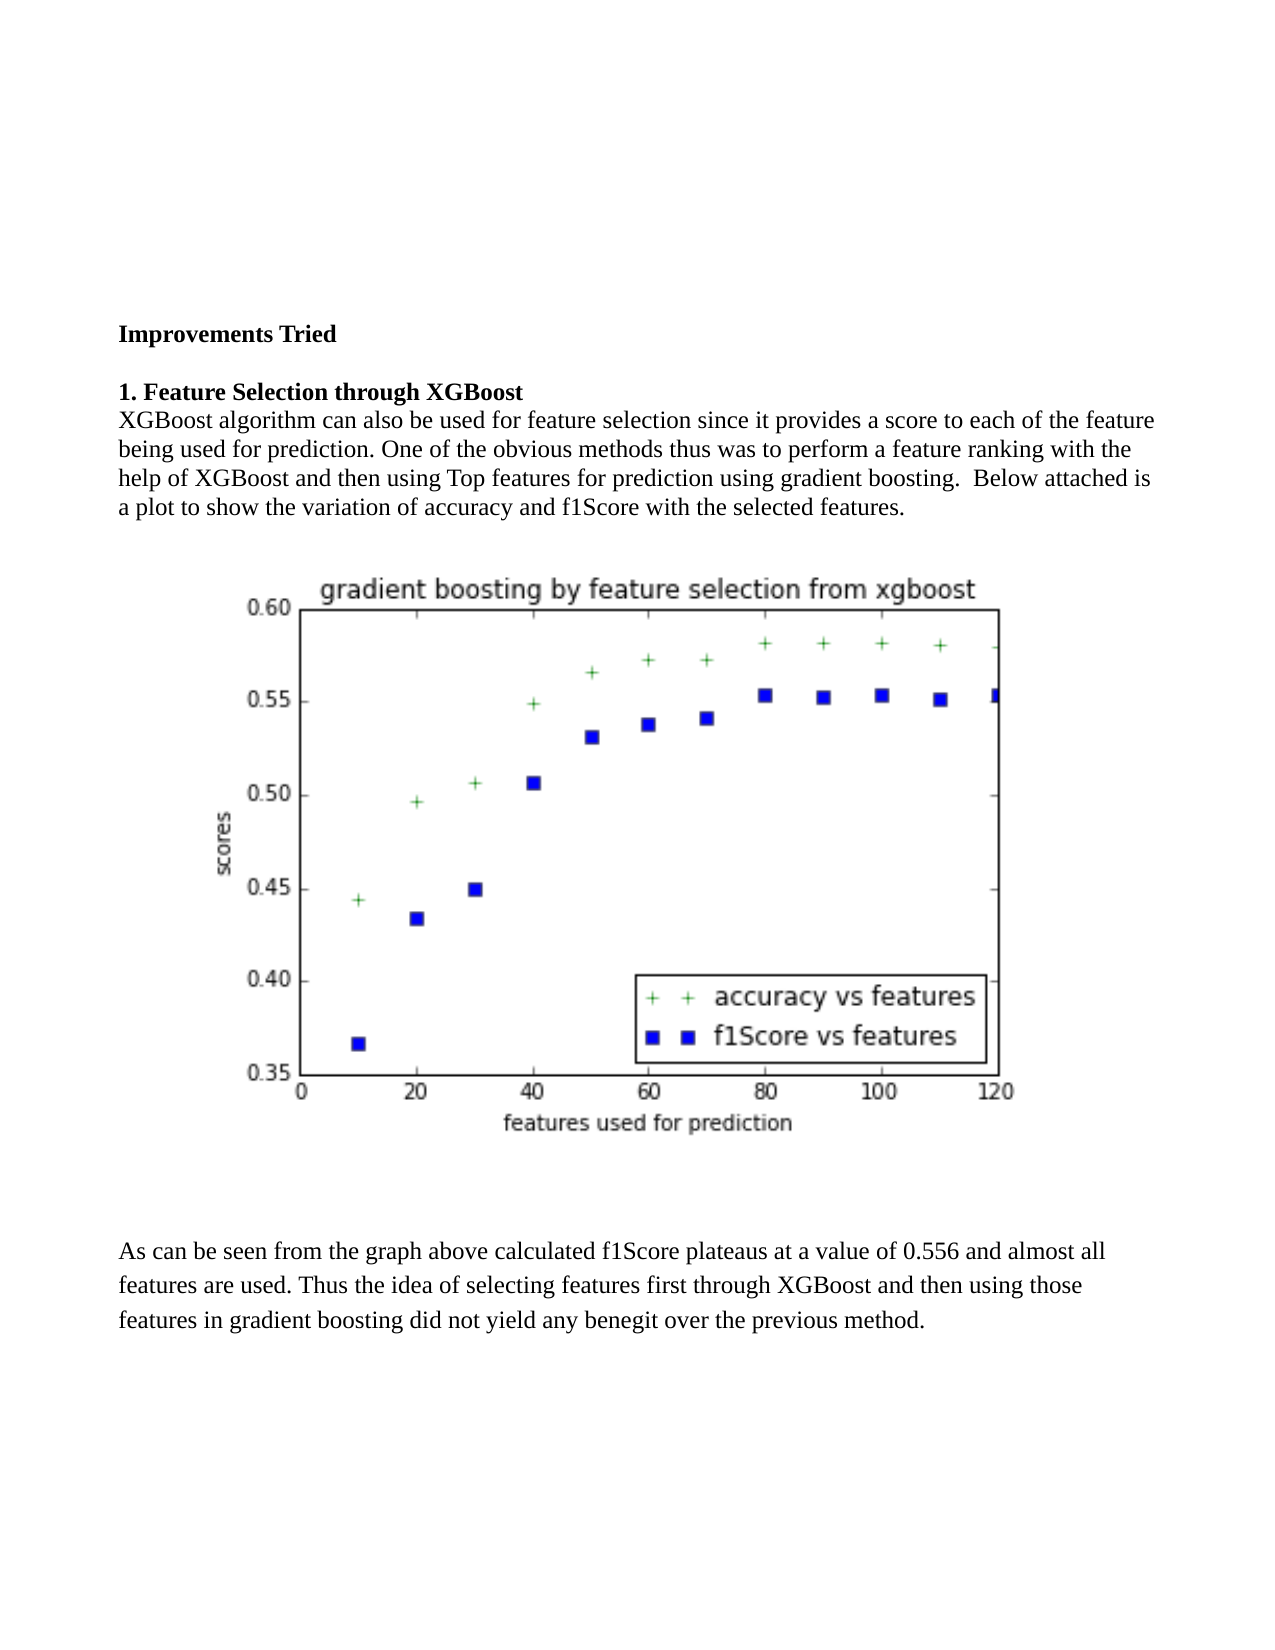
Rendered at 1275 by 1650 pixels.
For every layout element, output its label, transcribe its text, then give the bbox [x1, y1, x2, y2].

text 1. Feature Selection through XGBoost [118, 377, 1157, 406]
text XGBoost algorithm can also be used for feature selection since it provides a score to each of the feature being used for prediction. One of the obvious methods thus was to perform a feature ranking with the help of XGBoost and then using Top features for prediction using gradient boosting. Below attached is a plot to show the variation of accuracy and f1Score with the selected features. [118, 406, 1157, 521]
text As can be seen from the graph above calculated f1Score plateaus at a value of 0.556 and almost all features are used. Thus the idea of selecting features first through XGBoost and then using those features in gradient boosting did not yield any benegit over the previous method. [118, 1236, 1157, 1333]
picture [187, 549, 1088, 1150]
text Improvements Tried [118, 319, 1157, 348]
